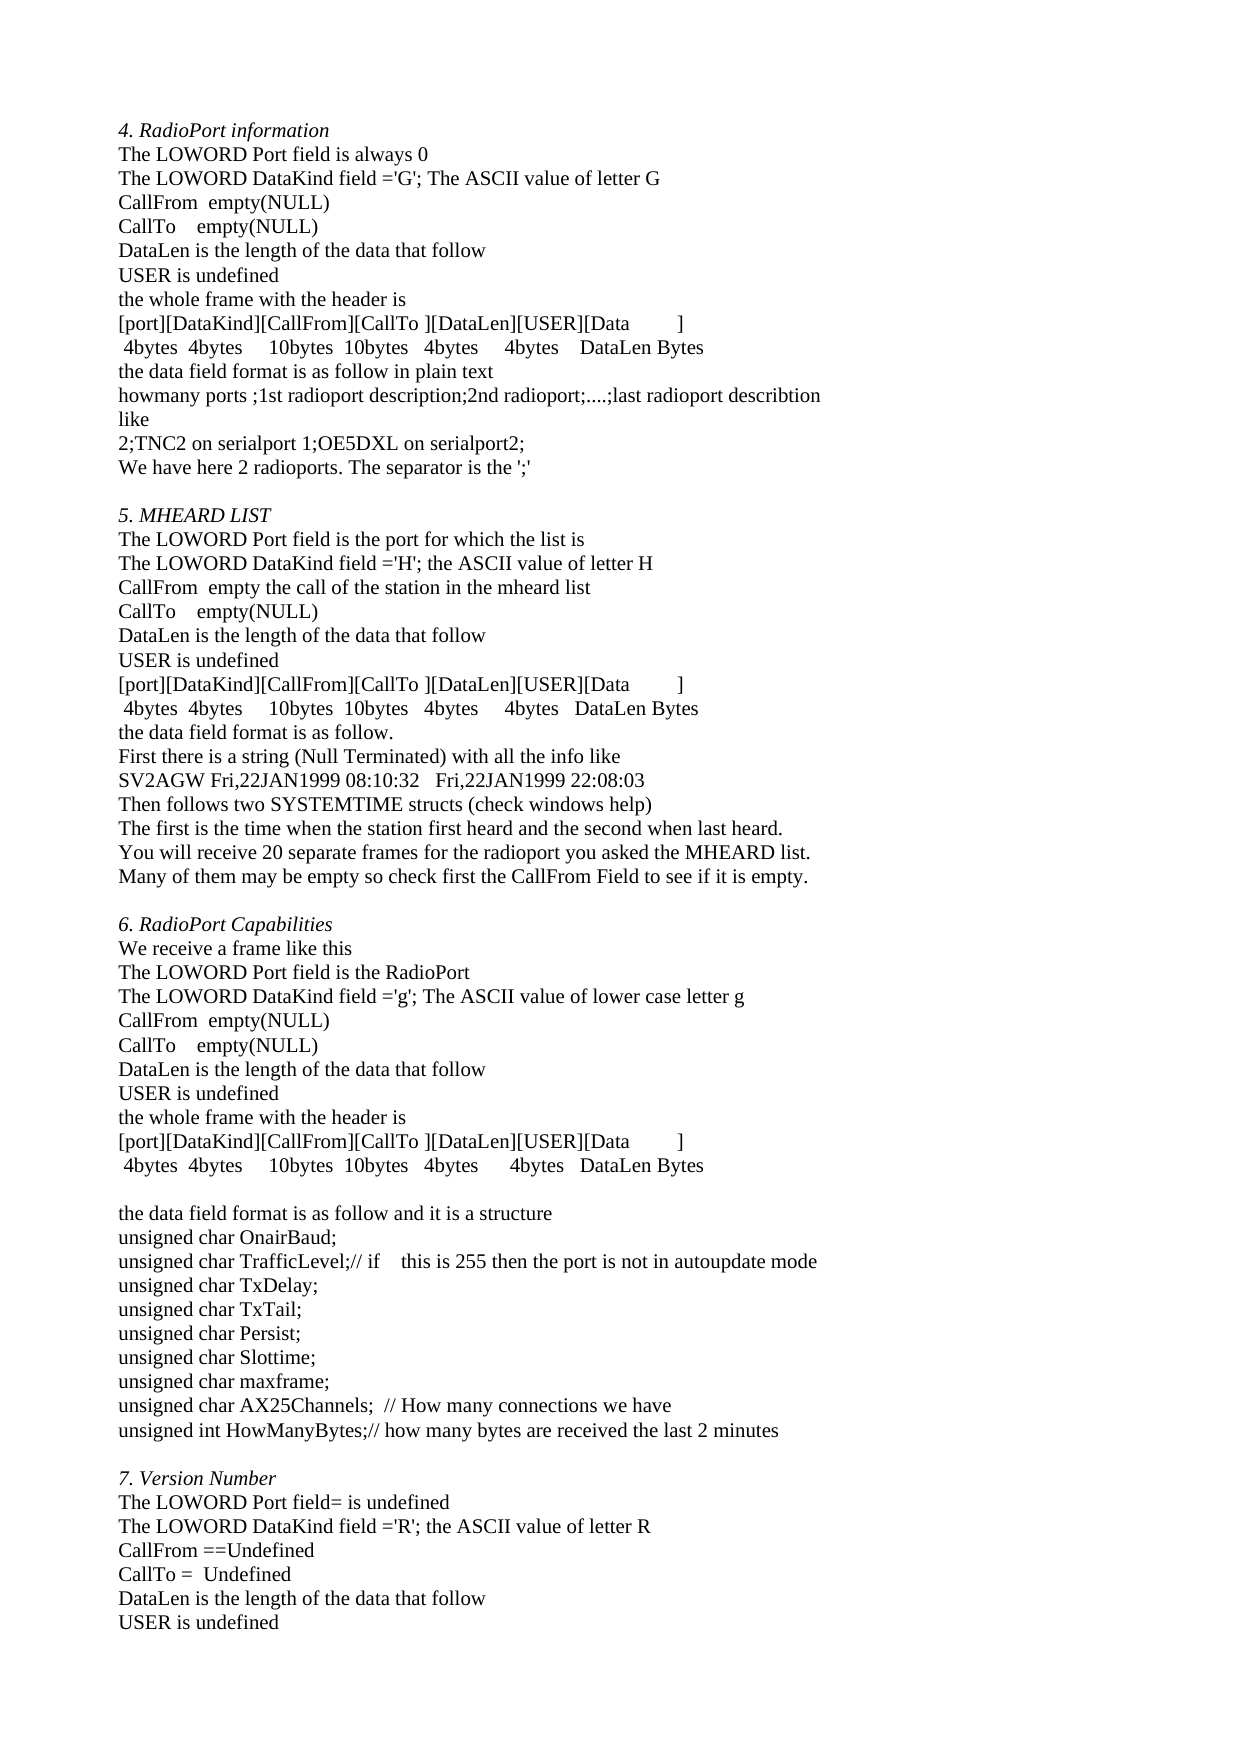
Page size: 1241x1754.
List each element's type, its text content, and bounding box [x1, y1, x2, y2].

text Many of them may be empty so check first the CallFrom Field to see if it is empty. [118, 864, 1122, 888]
text unsigned char TxDelay; [118, 1273, 1122, 1297]
text unsigned char maxframe; [118, 1369, 1122, 1393]
text [port][DataKind][CallFrom][CallTo ][DataLen][USER][Data ] [118, 1129, 1122, 1153]
text 5. MHEARD LIST [118, 503, 1122, 527]
text CallFrom ==Undefined [118, 1538, 1122, 1562]
text DataLen is the length of the data that follow [118, 1057, 1122, 1081]
text unsigned char Persist; [118, 1321, 1122, 1345]
text unsigned char OnairBaud; [118, 1225, 1122, 1249]
text We have here 2 radioports. The separator is the ';' [118, 455, 1122, 479]
text USER is undefined [118, 1081, 1122, 1105]
text The first is the time when the station first heard and the second when last heard. [118, 816, 1122, 840]
text SV2AGW Fri,22JAN1999 08:10:32 Fri,22JAN1999 22:08:03 [118, 768, 1122, 792]
text USER is undefined [118, 1610, 1122, 1634]
text The LOWORD DataKind field ='g'; The ASCII value of lower case letter g [118, 984, 1122, 1008]
text unsigned char TrafficLevel;// if this is 255 then the port is not in autoupdate mode [118, 1249, 1122, 1273]
text CallTo = Undefined [118, 1562, 1122, 1586]
text The LOWORD DataKind field ='R'; the ASCII value of letter R [118, 1514, 1122, 1538]
text unsigned char AX25Channels; // How many connections we have [118, 1393, 1122, 1417]
text The LOWORD Port field is the RadioPort [118, 960, 1122, 984]
text [port][DataKind][CallFrom][CallTo ][DataLen][USER][Data ] [118, 311, 1122, 335]
text howmany ports ;1st radioport description;2nd radioport;....;last radioport describtion [118, 383, 1122, 407]
text First there is a string (Null Terminated) with all the info like [118, 744, 1122, 768]
text We receive a frame like this [118, 936, 1122, 960]
text the whole frame with the header is [118, 1105, 1122, 1129]
text DataLen is the length of the data that follow [118, 238, 1122, 262]
text DataLen is the length of the data that follow [118, 1586, 1122, 1610]
text 6. RadioPort Capabilities [118, 912, 1122, 936]
text USER is undefined [118, 262, 1122, 287]
text 4bytes 4bytes 10bytes 10bytes 4bytes 4bytes DataLen Bytes [118, 1153, 1122, 1177]
text 4bytes 4bytes 10bytes 10bytes 4bytes 4bytes DataLen Bytes [118, 696, 1122, 720]
text 4bytes 4bytes 10bytes 10bytes 4bytes 4bytes DataLen Bytes [118, 335, 1122, 359]
text the data field format is as follow in plain text [118, 359, 1122, 383]
text 7. Version Number [118, 1466, 1122, 1490]
text CallTo empty(NULL) [118, 214, 1122, 238]
text CallFrom empty the call of the station in the mheard list [118, 575, 1122, 599]
text the data field format is as follow. [118, 720, 1122, 744]
text The LOWORD Port field is the port for which the list is [118, 527, 1122, 551]
text [port][DataKind][CallFrom][CallTo ][DataLen][USER][Data ] [118, 672, 1122, 696]
text unsigned char TxTail; [118, 1297, 1122, 1321]
text You will receive 20 separate frames for the radioport you asked the MHEARD list. [118, 840, 1122, 864]
text unsigned int HowManyBytes;// how many bytes are received the last 2 minutes [118, 1417, 1122, 1442]
text unsigned char Slottime; [118, 1345, 1122, 1369]
text like [118, 407, 1122, 431]
text 2;TNC2 on serialport 1;OE5DXL on serialport2; [118, 431, 1122, 455]
text USER is undefined [118, 647, 1122, 672]
text The LOWORD DataKind field ='H'; the ASCII value of letter H [118, 551, 1122, 575]
text The LOWORD DataKind field ='G'; The ASCII value of letter G [118, 166, 1122, 190]
text the data field format is as follow and it is a structure [118, 1201, 1122, 1225]
text CallFrom empty(NULL) [118, 190, 1122, 214]
text the whole frame with the header is [118, 287, 1122, 311]
text Then follows two SYSTEMTIME structs (check windows help) [118, 792, 1122, 816]
text CallTo empty(NULL) [118, 599, 1122, 623]
text The LOWORD Port field= is undefined [118, 1490, 1122, 1514]
text The LOWORD Port field is always 0 [118, 142, 1122, 166]
text DataLen is the length of the data that follow [118, 623, 1122, 647]
text 4. RadioPort information [118, 118, 1122, 142]
text CallTo empty(NULL) [118, 1032, 1122, 1057]
text CallFrom empty(NULL) [118, 1008, 1122, 1032]
